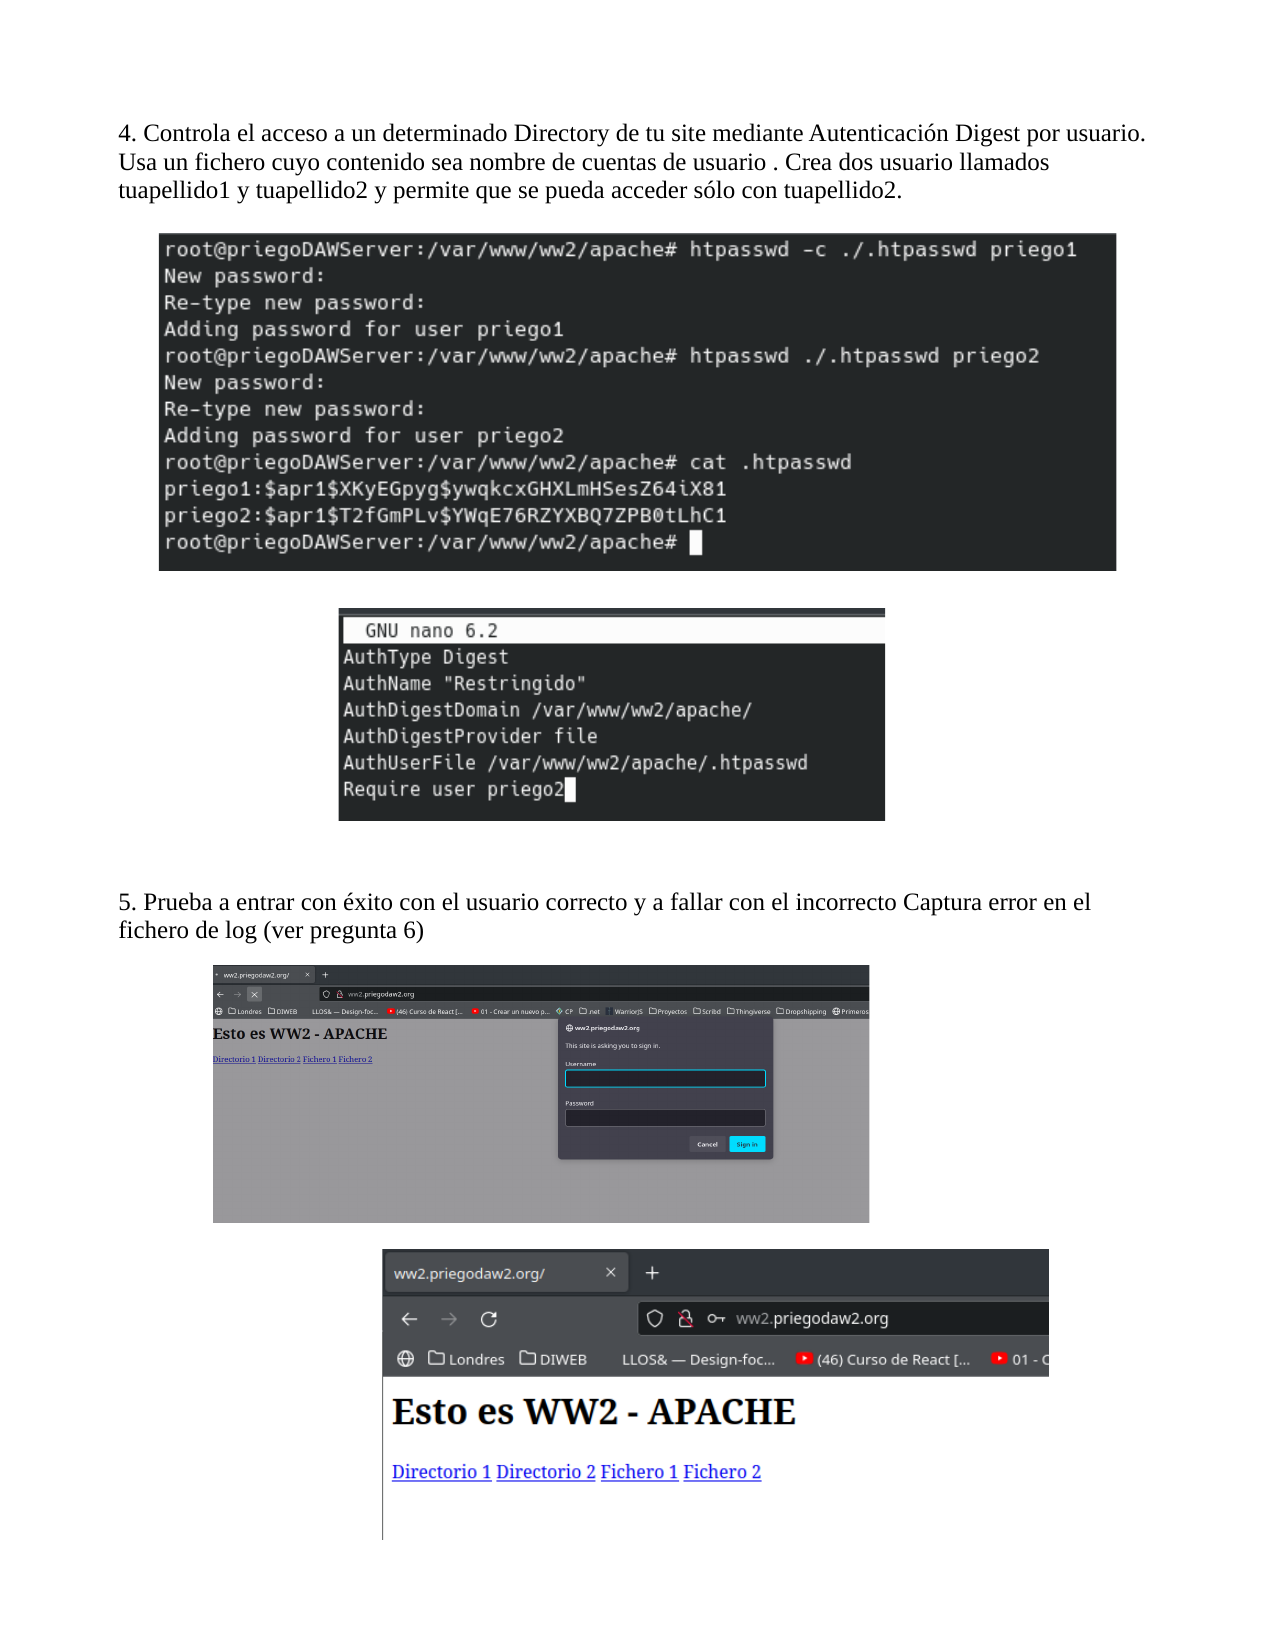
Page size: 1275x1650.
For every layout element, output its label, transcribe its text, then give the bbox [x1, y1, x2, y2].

text 4. Controla el acceso a un determinado Directory de tu site mediante Autenticación Digest por usuario. [118, 118, 1157, 147]
picture [213, 965, 870, 1223]
text Usa un fichero cuyo contenido sea nombre de cuentas de usuario . Crea dos usuario llamados tuapellido1 y tuapellido2 y permite que se pueda acceder sólo con tuapellido2. [118, 147, 1157, 204]
picture [338, 608, 886, 821]
picture [382, 1249, 1049, 1540]
picture [158, 233, 1117, 571]
text 5. Prueba a entrar con éxito con el usuario correcto y a fallar con el incorrecto Captura error en el fichero de log (ver pregunta 6) [118, 887, 1157, 944]
